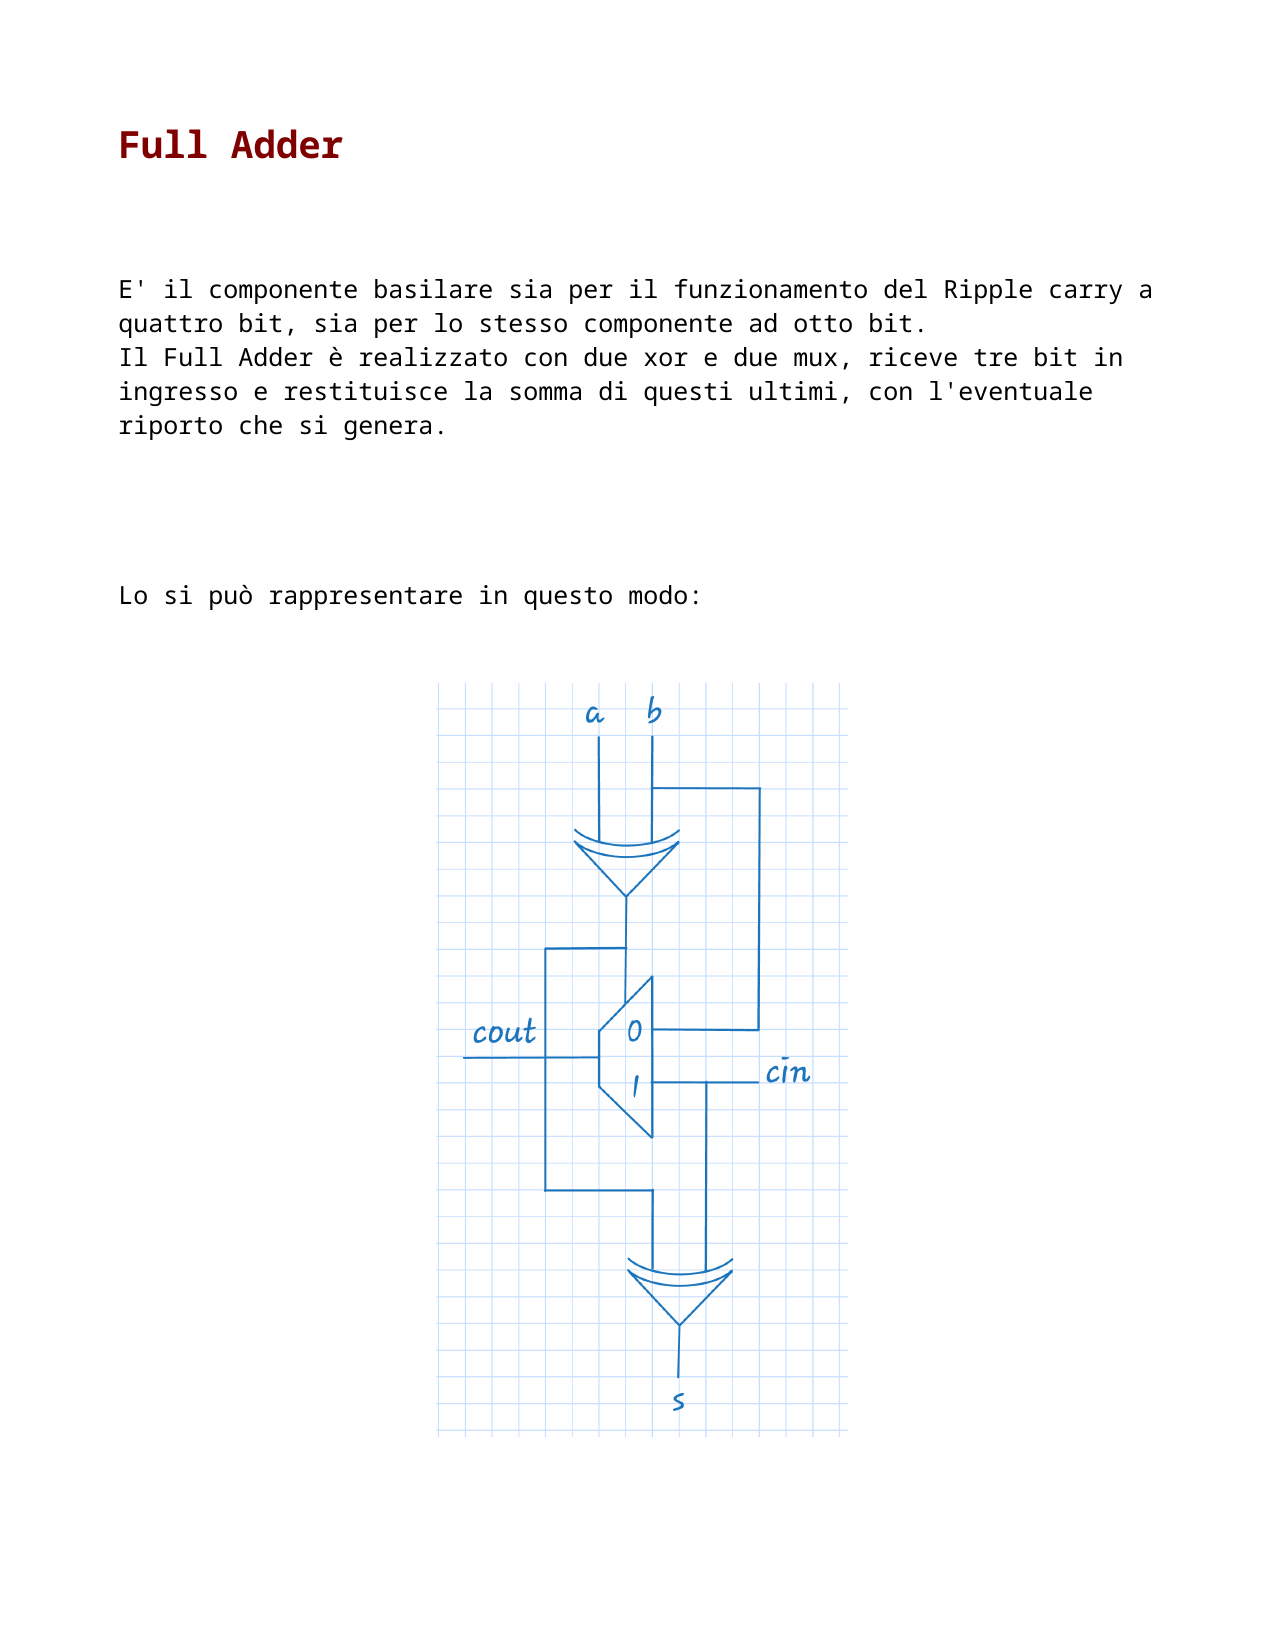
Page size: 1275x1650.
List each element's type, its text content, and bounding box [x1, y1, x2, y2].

text Full Adder [118, 118, 1157, 169]
text E' il componente basilare sia per il funzionamento del Ripple carry a quattro bit, sia per lo stesso componente ad otto bit. [118, 271, 1157, 339]
text Il Full Adder è realizzato con due xor e due mux, riceve tre bit in ingresso e restituisce la somma di questi ultimi, con l'eventuale riporto che si genera. [118, 339, 1157, 442]
picture [436, 683, 704, 987]
text Lo si può rappresentare in questo modo: [118, 578, 1157, 612]
